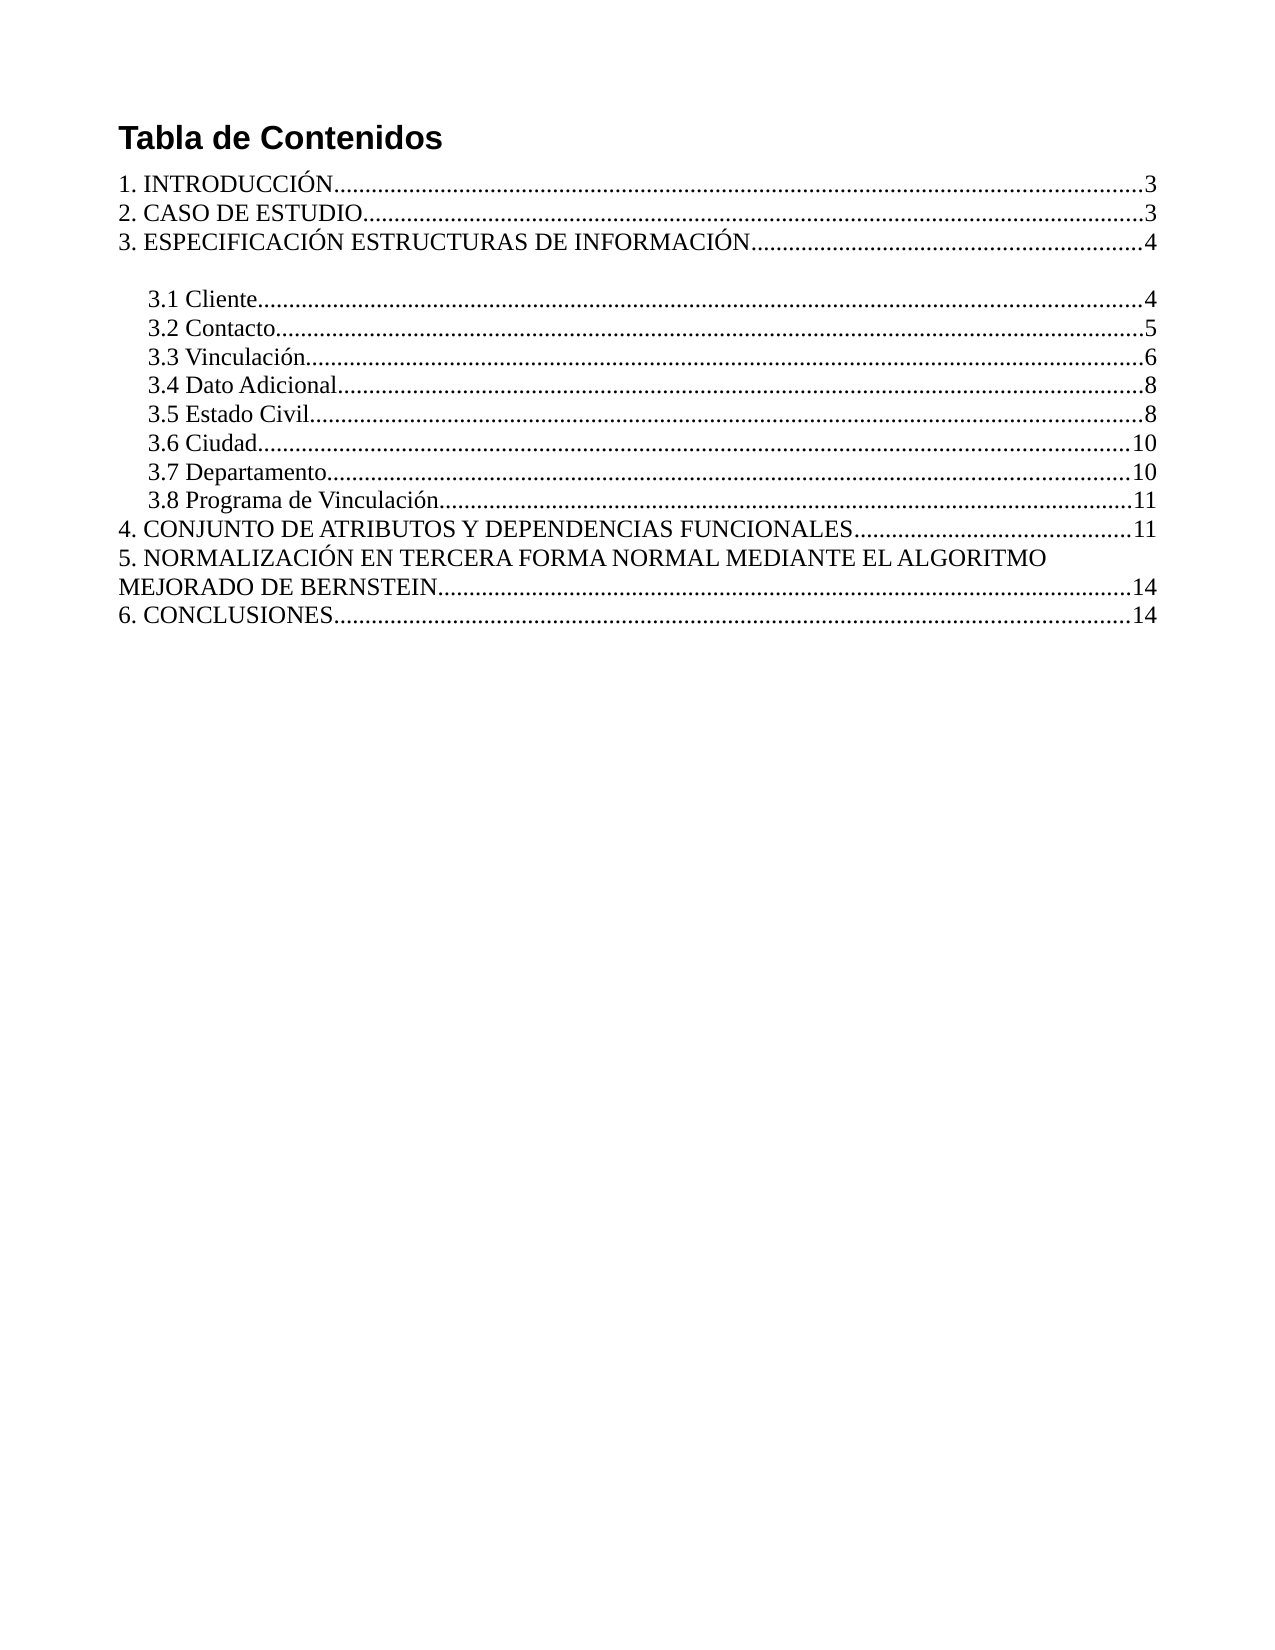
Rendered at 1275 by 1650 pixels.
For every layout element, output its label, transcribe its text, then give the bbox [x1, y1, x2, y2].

text 3.8 Programa de Vinculación 11 [148, 485, 1157, 514]
text 6. CONCLUSIONES 14 [118, 600, 1157, 629]
text 3. ESPECIFICACIÓN ESTRUCTURAS DE INFORMACIÓN 4 [118, 227, 1157, 255]
text 4. CONJUNTO DE ATRIBUTOS Y DEPENDENCIAS FUNCIONALES 11 [118, 514, 1157, 543]
text 2. CASO DE ESTUDIO 3 [118, 198, 1157, 227]
text 3.2 Contacto 5 [148, 313, 1157, 342]
text 3.6 Ciudad 10 [148, 428, 1157, 457]
subtitle Tabla de Contenidos [118, 118, 1157, 157]
text 3.1 Cliente 4 [148, 255, 1157, 313]
text 1. INTRODUCCIÓN 3 [118, 169, 1157, 198]
text 3.4 Dato Adicional 8 [148, 370, 1157, 399]
text 3.3 Vinculación 6 [148, 342, 1157, 370]
text 3.5 Estado Civil 8 [148, 399, 1157, 428]
text 5. NORMALIZACIÓN EN TERCERA FORMA NORMAL MEDIANTE EL ALGORITMO MEJORADO DE BERNSTEIN 14 [118, 543, 1157, 600]
text 3.7 Departamento 10 [148, 457, 1157, 485]
